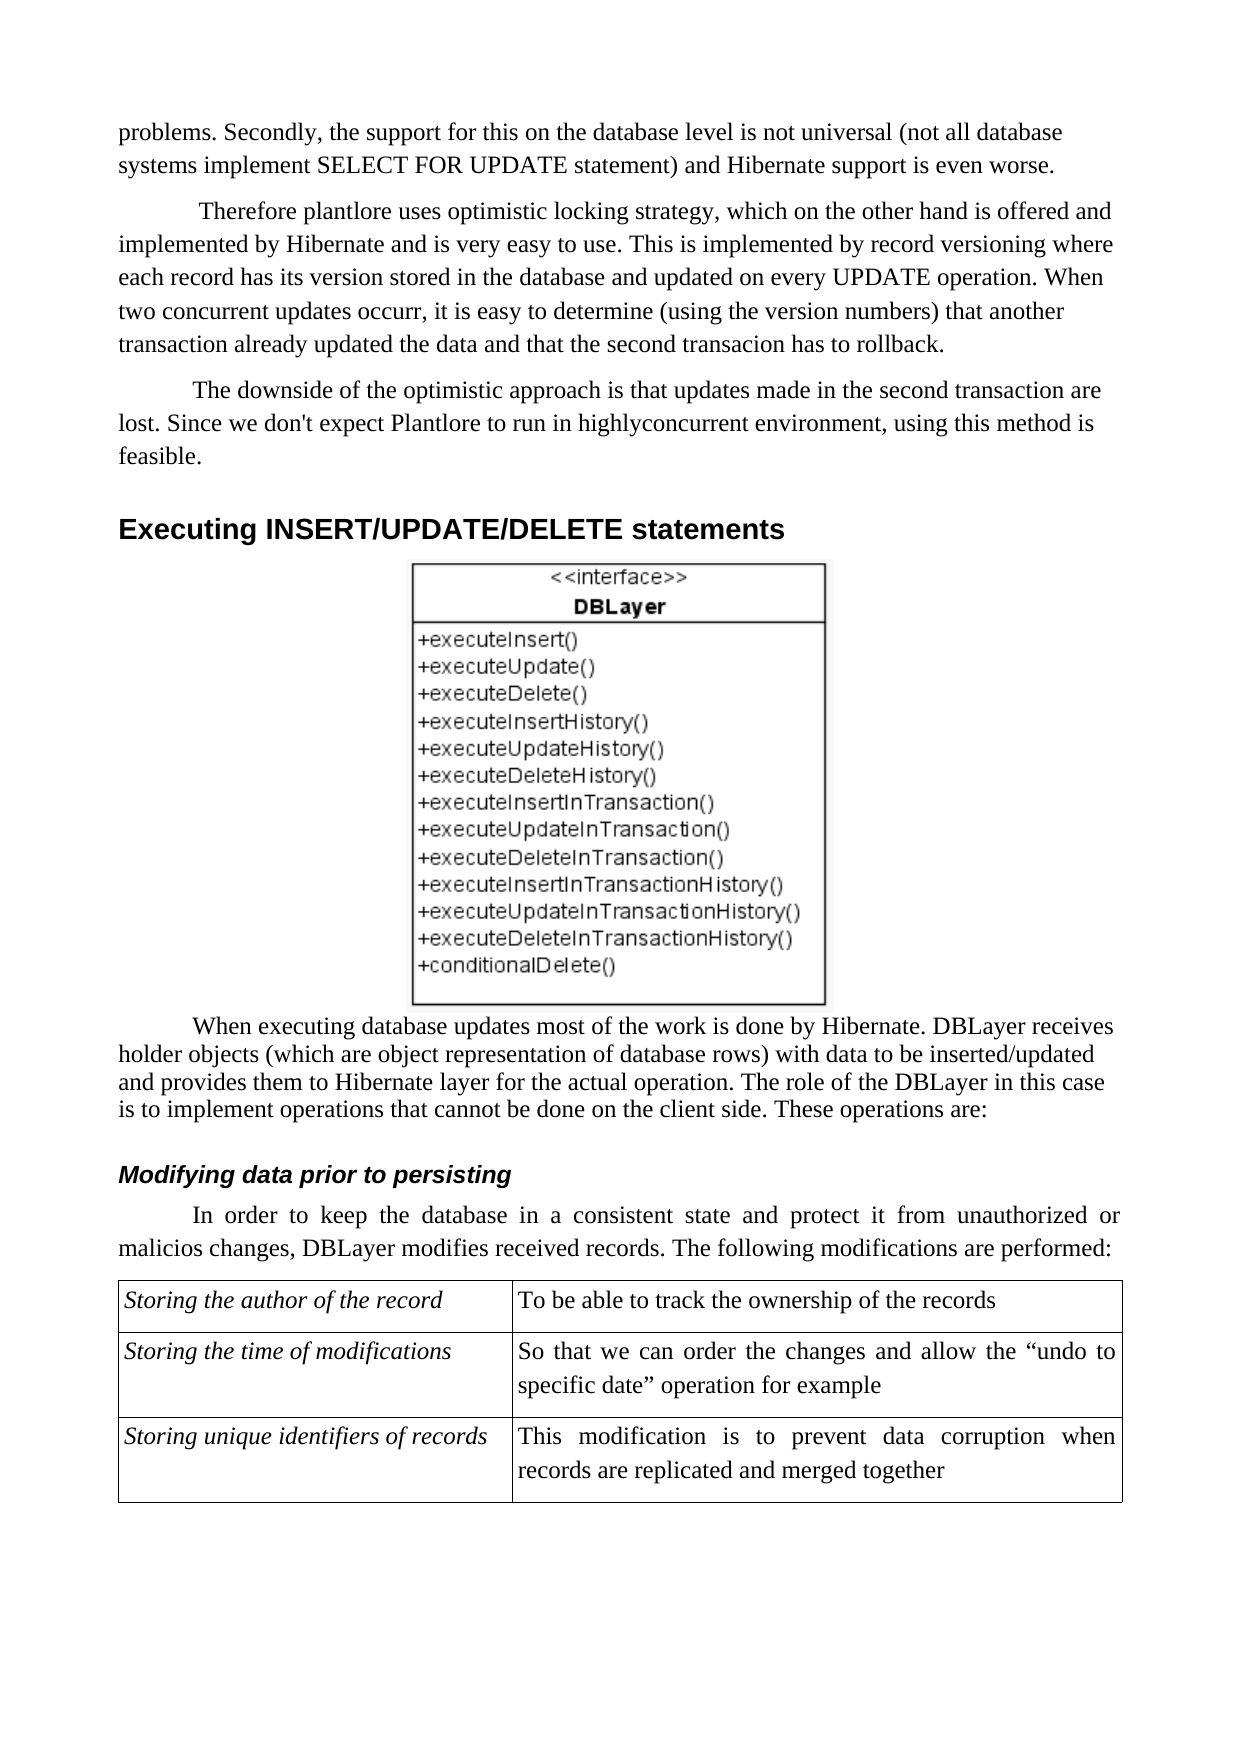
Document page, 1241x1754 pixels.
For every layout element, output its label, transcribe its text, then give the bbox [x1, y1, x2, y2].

table_cell So that we can order the changes and allow the “undo to specific date” operation for example [513, 1333, 1122, 1417]
text In order to keep the database in a consistent state and protect it from unauthorized or malicios changes, DBLayer modifies received records. The following modifications are performed: [118, 1201, 1122, 1262]
subtitle Executing INSERT/UPDATE/DELETE statements [118, 513, 1122, 546]
text When executing database updates most of the work is done by Hibernate. DBLayer receives holder objects (which are object representation of database rows) with data to be inserted/updated and provides them to Hibernate layer for the actual operation. The role of the DBLayer in this case is to implement operations that cannot be done on the client side. These operations are: [118, 558, 1122, 1123]
picture [406, 559, 834, 1013]
subtitle Modifying data prior to persisting [118, 1161, 1122, 1188]
table_cell Storing unique identifiers of records [119, 1418, 512, 1502]
text Therefore plantlore uses optimistic locking strategy, which on the other hand is offered and implemented by Hibernate and is very easy to use. This is implemented by record versioning where each record has its version stored in the database and updated on every UPDATE operation. When two concurrent updates occurr, it is easy to determine (using the version numbers) that another transaction already updated the data and that the second transacion has to rollback. [118, 197, 1122, 358]
table_cell Storing the time of modifications [119, 1333, 512, 1417]
text problems. Secondly, the support for this on the database level is not universal (not all database systems implement SELECT FOR UPDATE statement) and Hibernate support is even worse. [118, 118, 1122, 179]
table_header To be able to track the ownership of the records [513, 1281, 1122, 1332]
table_cell This modification is to prevent data corruption when records are replicated and merged together [513, 1418, 1122, 1502]
text The downside of the optimistic approach is that updates made in the second transaction are lost. Since we don't expect Plantlore to run in highlyconcurrent environment, using this method is feasible. [118, 376, 1122, 470]
table_header Storing the author of the record [119, 1281, 512, 1332]
